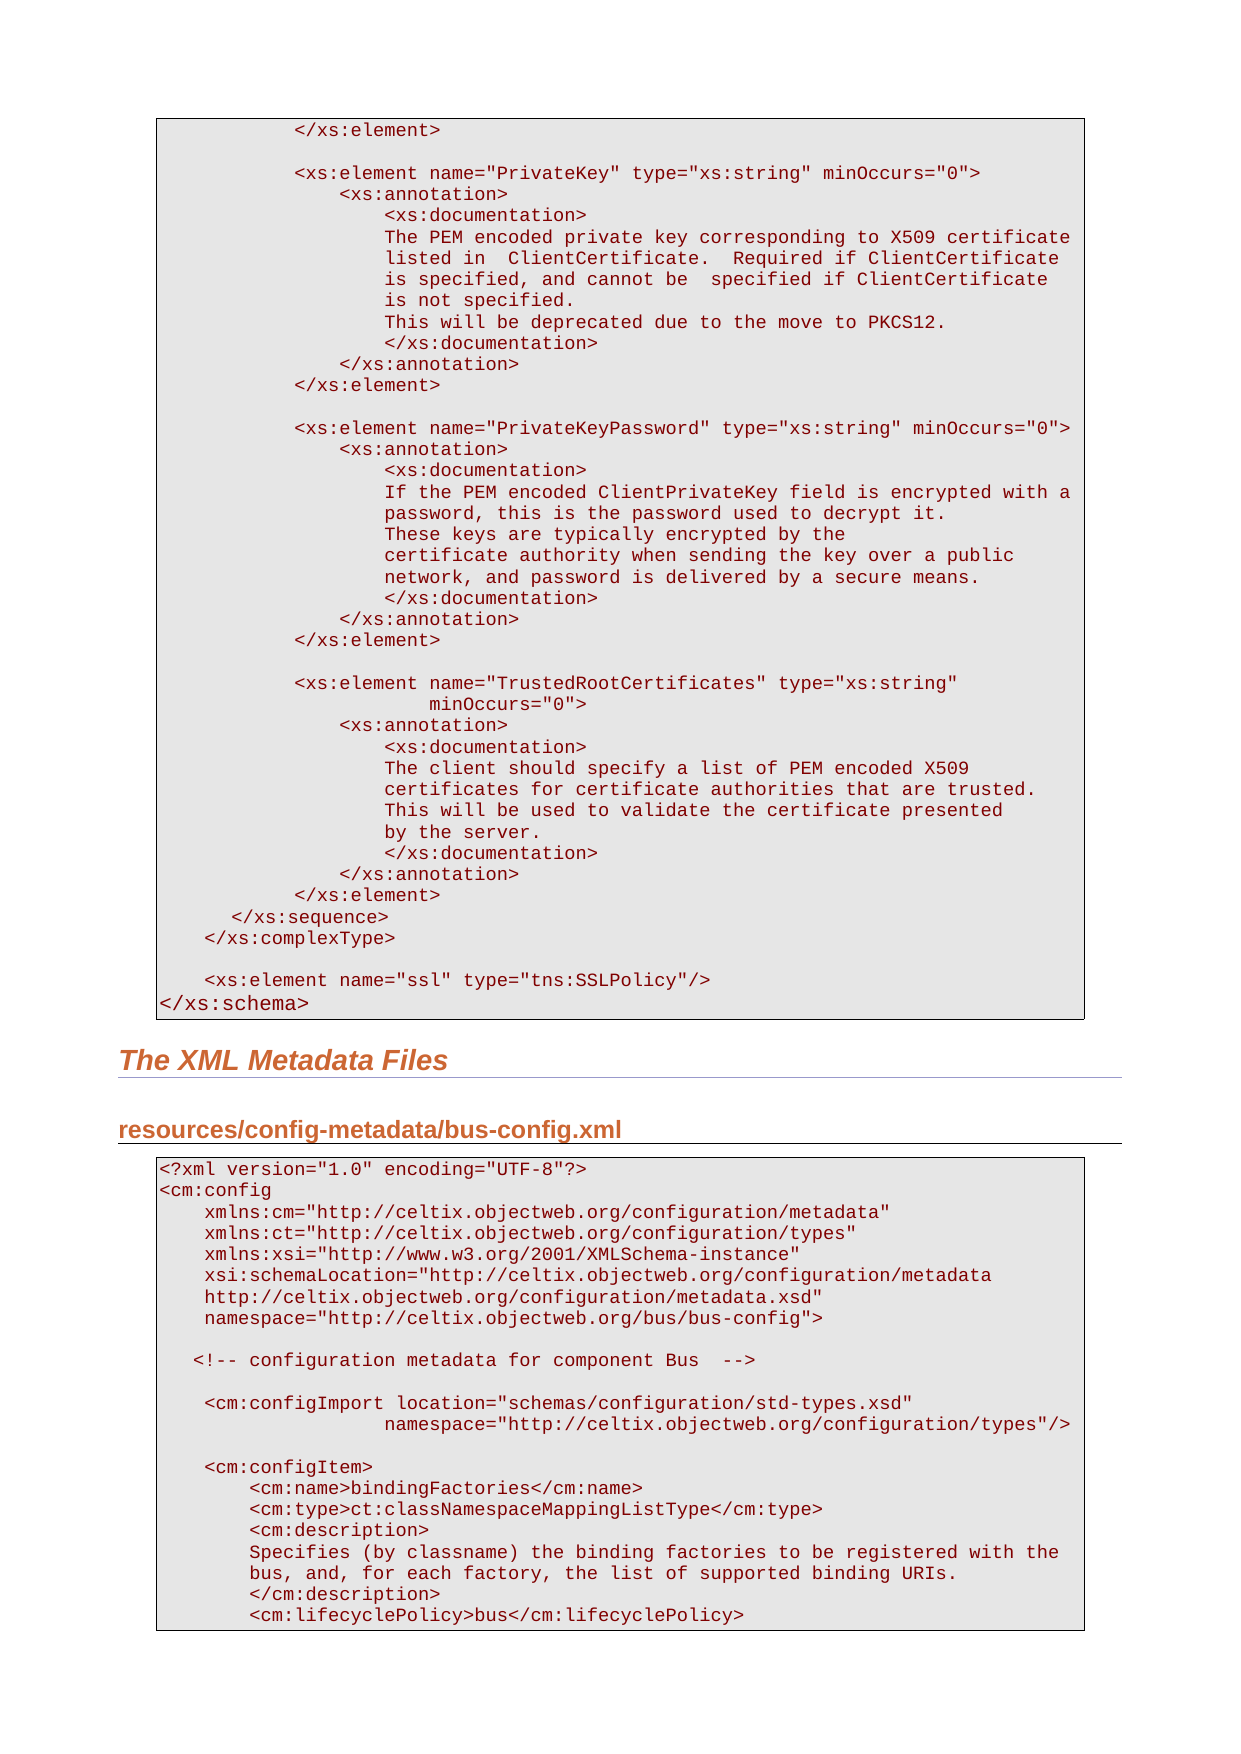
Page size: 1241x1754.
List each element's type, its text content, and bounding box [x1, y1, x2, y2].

text <xs:documentation> [157, 203, 1084, 224]
text xmlns:xsi="http://www.w3.org/2001/XMLSchema-instance" [157, 1242, 1084, 1263]
text resources/config-metadata/bus-config.xml [118, 1115, 1122, 1143]
text namespace="http://celtix.objectweb.org/configuration/types"/> [157, 1412, 1084, 1433]
text </xs:documentation> [157, 841, 1084, 862]
text </xs:complexType> [157, 926, 1084, 947]
text <!-- configuration metadata for component Bus --> [157, 1348, 1084, 1369]
text xsi:schemaLocation="http://celtix.objectweb.org/configuration/metadata [157, 1263, 1084, 1284]
text network, and password is delivered by a secure means. [157, 564, 1084, 586]
text This will be used to validate the certificate presented [157, 798, 1084, 819]
text This will be deprecated due to the move to PKCS12. [157, 309, 1084, 331]
text xmlns:ct="http://celtix.objectweb.org/configuration/types" [157, 1221, 1084, 1242]
text <?xml version="1.0" encoding="UTF-8"?> [157, 1158, 1084, 1178]
text is specified, and cannot be specified if ClientCertificate [157, 267, 1084, 288]
text </xs:sequence> [157, 904, 1084, 926]
text by the server. [157, 819, 1084, 841]
text <cm:configItem> [157, 1454, 1084, 1476]
text xmlns:cm="http://celtix.objectweb.org/configuration/metadata" [157, 1199, 1084, 1221]
text </xs:annotation> [157, 352, 1084, 373]
text <cm:config [157, 1178, 1084, 1199]
text Specifies (by classname) the binding factories to be registered with the [157, 1539, 1084, 1561]
text </xs:schema> [157, 989, 1084, 1019]
text </xs:documentation> [157, 331, 1084, 352]
text http://celtix.objectweb.org/configuration/metadata.xsd" [157, 1284, 1084, 1306]
text certificates for certificate authorities that are trusted. [157, 777, 1084, 798]
text </xs:documentation> [157, 586, 1084, 607]
text bus, and, for each factory, the list of supported binding URIs. [157, 1561, 1084, 1582]
subtitle The XML Metadata Files [118, 1044, 1122, 1077]
text password, this is the password used to decrypt it. [157, 501, 1084, 522]
text <cm:description> [157, 1518, 1084, 1539]
text <xs:documentation> [157, 458, 1084, 479]
text <xs:annotation> [157, 437, 1084, 458]
text <xs:documentation> [157, 734, 1084, 756]
text <xs:element name="TrustedRootCertificates" type="xs:string" [157, 671, 1084, 692]
text </xs:annotation> [157, 607, 1084, 628]
text is not specified. [157, 288, 1084, 309]
text <cm:type>ct:classNamespaceMappingListType</cm:type> [157, 1497, 1084, 1518]
text These keys are typically encrypted by the [157, 522, 1084, 543]
text <xs:annotation> [157, 713, 1084, 734]
text </xs:element> [157, 119, 1084, 139]
text minOccurs="0"> [157, 692, 1084, 713]
text certificate authority when sending the key over a public [157, 543, 1084, 564]
text <cm:lifecyclePolicy>bus</cm:lifecyclePolicy> [157, 1603, 1084, 1630]
text </cm:description> [157, 1582, 1084, 1603]
text The client should specify a list of PEM encoded X509 [157, 756, 1084, 777]
text <cm:configImport location="schemas/configuration/std-types.xsd" [157, 1391, 1084, 1412]
text </xs:element> [157, 373, 1084, 394]
text <xs:element name="ssl" type="tns:SSLPolicy"/> [157, 968, 1084, 989]
text <xs:annotation> [157, 182, 1084, 203]
text <xs:element name="PrivateKey" type="xs:string" minOccurs="0"> [157, 161, 1084, 182]
text namespace="http://celtix.objectweb.org/bus/bus-config"> [157, 1306, 1084, 1327]
text </xs:element> [157, 883, 1084, 904]
text The PEM encoded private key corresponding to X509 certificate [157, 224, 1084, 246]
text </xs:element> [157, 628, 1084, 649]
text listed in ClientCertificate. Required if ClientCertificate [157, 246, 1084, 267]
text <cm:name>bindingFactories</cm:name> [157, 1476, 1084, 1497]
text </xs:annotation> [157, 862, 1084, 883]
text If the PEM encoded ClientPrivateKey field is encrypted with a [157, 479, 1084, 501]
text <xs:element name="PrivateKeyPassword" type="xs:string" minOccurs="0"> [157, 416, 1084, 437]
